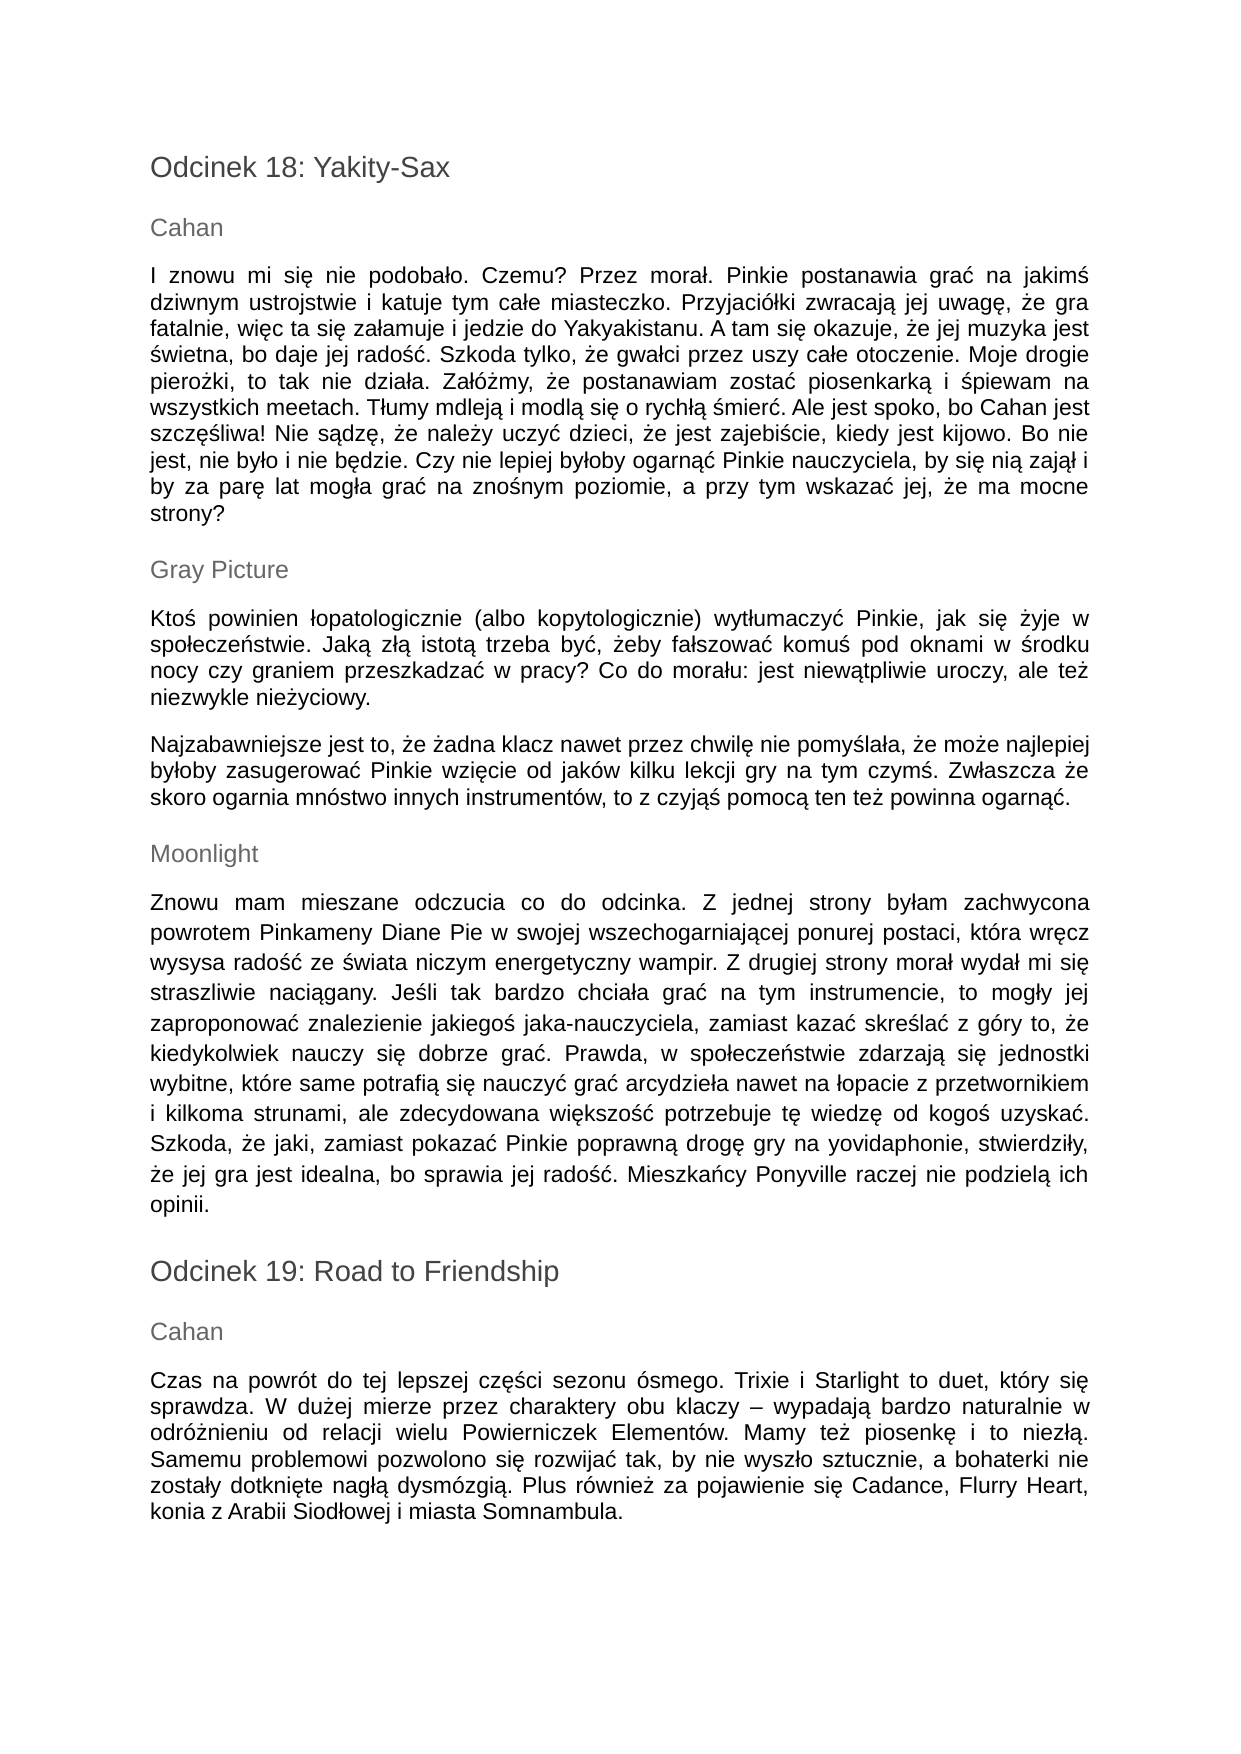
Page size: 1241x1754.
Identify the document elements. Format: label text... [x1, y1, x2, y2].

text I znowu mi się nie podobało. Czemu? Przez morał. Pinkie postanawia grać na jakimś dziwnym ustrojstwie i katuje tym całe miasteczko. Przyjaciółki zwracają jej uwagę, że gra fatalnie, więc ta się załamuje i jedzie do Yakyakistanu. A tam się okazuje, że jej muzyka jest świetna, bo daje jej radość. Szkoda tylko, że gwałci przez uszy całe otoczenie. Moje drogie pierożki, to tak nie działa. Załóżmy, że postanawiam zostać piosenkarką i śpiewam na wszystkich meetach. Tłumy mdleją i modlą się o rychłą śmierć. Ale jest spoko, bo Cahan jest szczęśliwa! Nie sądzę, że należy uczyć dzieci, że jest zajebiście, kiedy jest kijowo. Bo nie jest, nie było i nie będzie. Czy nie lepiej byłoby ogarnąć Pinkie nauczyciela, by się nią zajął i by za parę lat mogła grać na znośnym poziomie, a przy tym wskazać jej, że ma mocne strony? [150, 262, 1090, 526]
subtitle Odcinek 18: Yakity-Sax [150, 150, 1090, 183]
text Czas na powrót do tej lepszej części sezonu ósmego. Trixie i Starlight to duet, który się sprawdza. W dużej mierze przez charaktery obu klaczy – wypadają bardzo naturalnie w odróżnieniu od relacji wielu Powierniczek Elementów. Mamy też piosenkę i to niezłą. Samemu problemowi pozwolono się rozwijać tak, by nie wyszło sztucznie, a bohaterki nie zostały dotknięte nagłą dysmózgią. Plus również za pojawienie się Cadance, Flurry Heart, konia z Arabii Siodłowej i miasta Somnambula. [150, 1367, 1090, 1525]
subtitle Odcinek 19: Road to Friendship [150, 1254, 1090, 1288]
subtitle Gray Picture [150, 555, 1090, 584]
text Ktoś powinien łopatologicznie (albo kopytologicznie) wytłumaczyć Pinkie, jak się żyje w społeczeństwie. Jaką złą istotą trzeba być, żeby fałszować komuś pod oknami w środku nocy czy graniem przeszkadzać w pracy? Co do morału: jest niewątpliwie uroczy, ale też niezwykle nieżyciowy. [150, 604, 1090, 710]
text Znowu mam mieszane odczucia co do odcinka. Z jednej strony byłam zachwycona powrotem Pinkameny Diane Pie w swojej wszechogarniającej ponurej postaci, która wręcz wysysa radość ze świata niczym energetyczny wampir. Z drugiej strony morał wydał mi się straszliwie naciągany. Jeśli tak bardzo chciała grać na tym instrumencie, to mogły jej zaproponować znalezienie jakiegoś jaka-nauczyciela, zamiast kazać skreślać z góry to, że kiedykolwiek nauczy się dobrze grać. Prawda, w społeczeństwie zdarzają się jednostki wybitne, które same potrafią się nauczyć grać arcydzieła nawet na łopacie z przetwornikiem i kilkoma strunami, ale zdecydowana większość potrzebuje tę wiedzę od kogoś uzyskać. Szkoda, że jaki, zamiast pokazać Pinkie poprawną drogę gry na yovidaphonie, stwierdziły, że jej gra jest idealna, bo sprawia jej radość. Mieszkańcy Ponyville raczej nie podzielą ich opinii. [150, 889, 1090, 1217]
subtitle Moonlight [150, 839, 1090, 868]
text Najzabawniejsze jest to, że żadna klacz nawet przez chwilę nie pomyślała, że może najlepiej byłoby zasugerować Pinkie wzięcie od jaków kilku lekcji gry na tym czymś. Zwłaszcza że skoro ogarnia mnóstwo innych instrumentów, to z czyjąś pomocą ten też powinna ogarnąć. [150, 731, 1090, 810]
subtitle Cahan [150, 213, 1090, 241]
subtitle Cahan [150, 1317, 1090, 1346]
